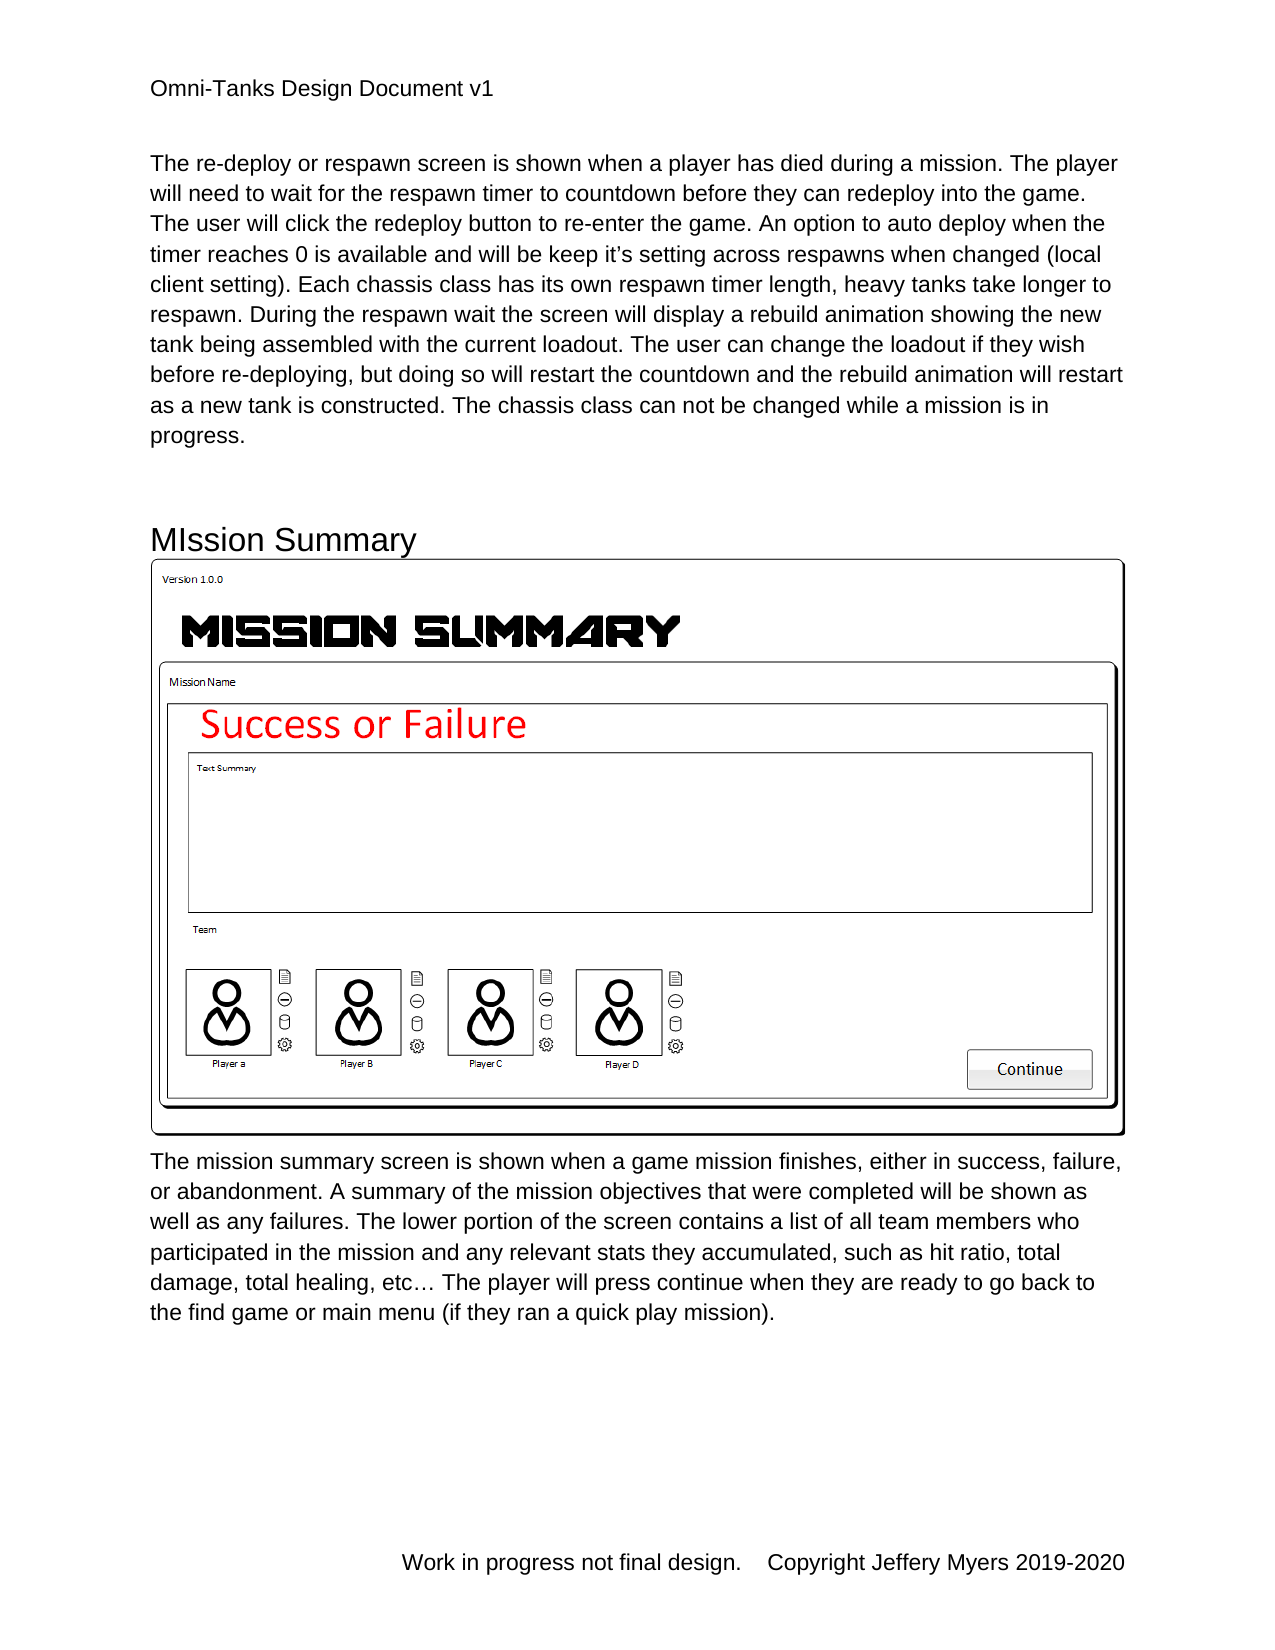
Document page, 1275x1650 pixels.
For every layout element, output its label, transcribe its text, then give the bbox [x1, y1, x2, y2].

picture [150, 558, 1125, 1136]
subtitle MIssion Summary [150, 520, 1125, 558]
text The re-deploy or respawn screen is shown when a player has died during a mission. The player will need to wait for the respawn timer to countdown before they can redeploy into the game. The user will click the redeploy button to re-enter the game. An option to auto deploy when the timer reaches 0 is available and will be keep it’s setting across respawns when changed (local client setting). Each chassis class has its own respawn timer length, heavy tanks take longer to respawn. During the respawn wait the screen will display a rebuild animation showing the new tank being assembled with the current loadout. The user can change the loadout if they wish before re-deploying, but doing so will restart the countdown and the rebuild animation will restart as a new tank is constructed. The chassis class can not be changed while a mission is in progress. [150, 150, 1125, 448]
text The mission summary screen is shown when a game mission finishes, either in success, failure, or abandonment. A summary of the mission objectives that were completed will be shown as well as any failures. The lower portion of the screen contains a list of all team members who participated in the mission and any relevant stats they accumulated, such as hit ratio, total damage, total healing, etc… The player will press continue when they are ready to go back to the find game or main menu (if they ran a quick play mission). [150, 1148, 1125, 1325]
